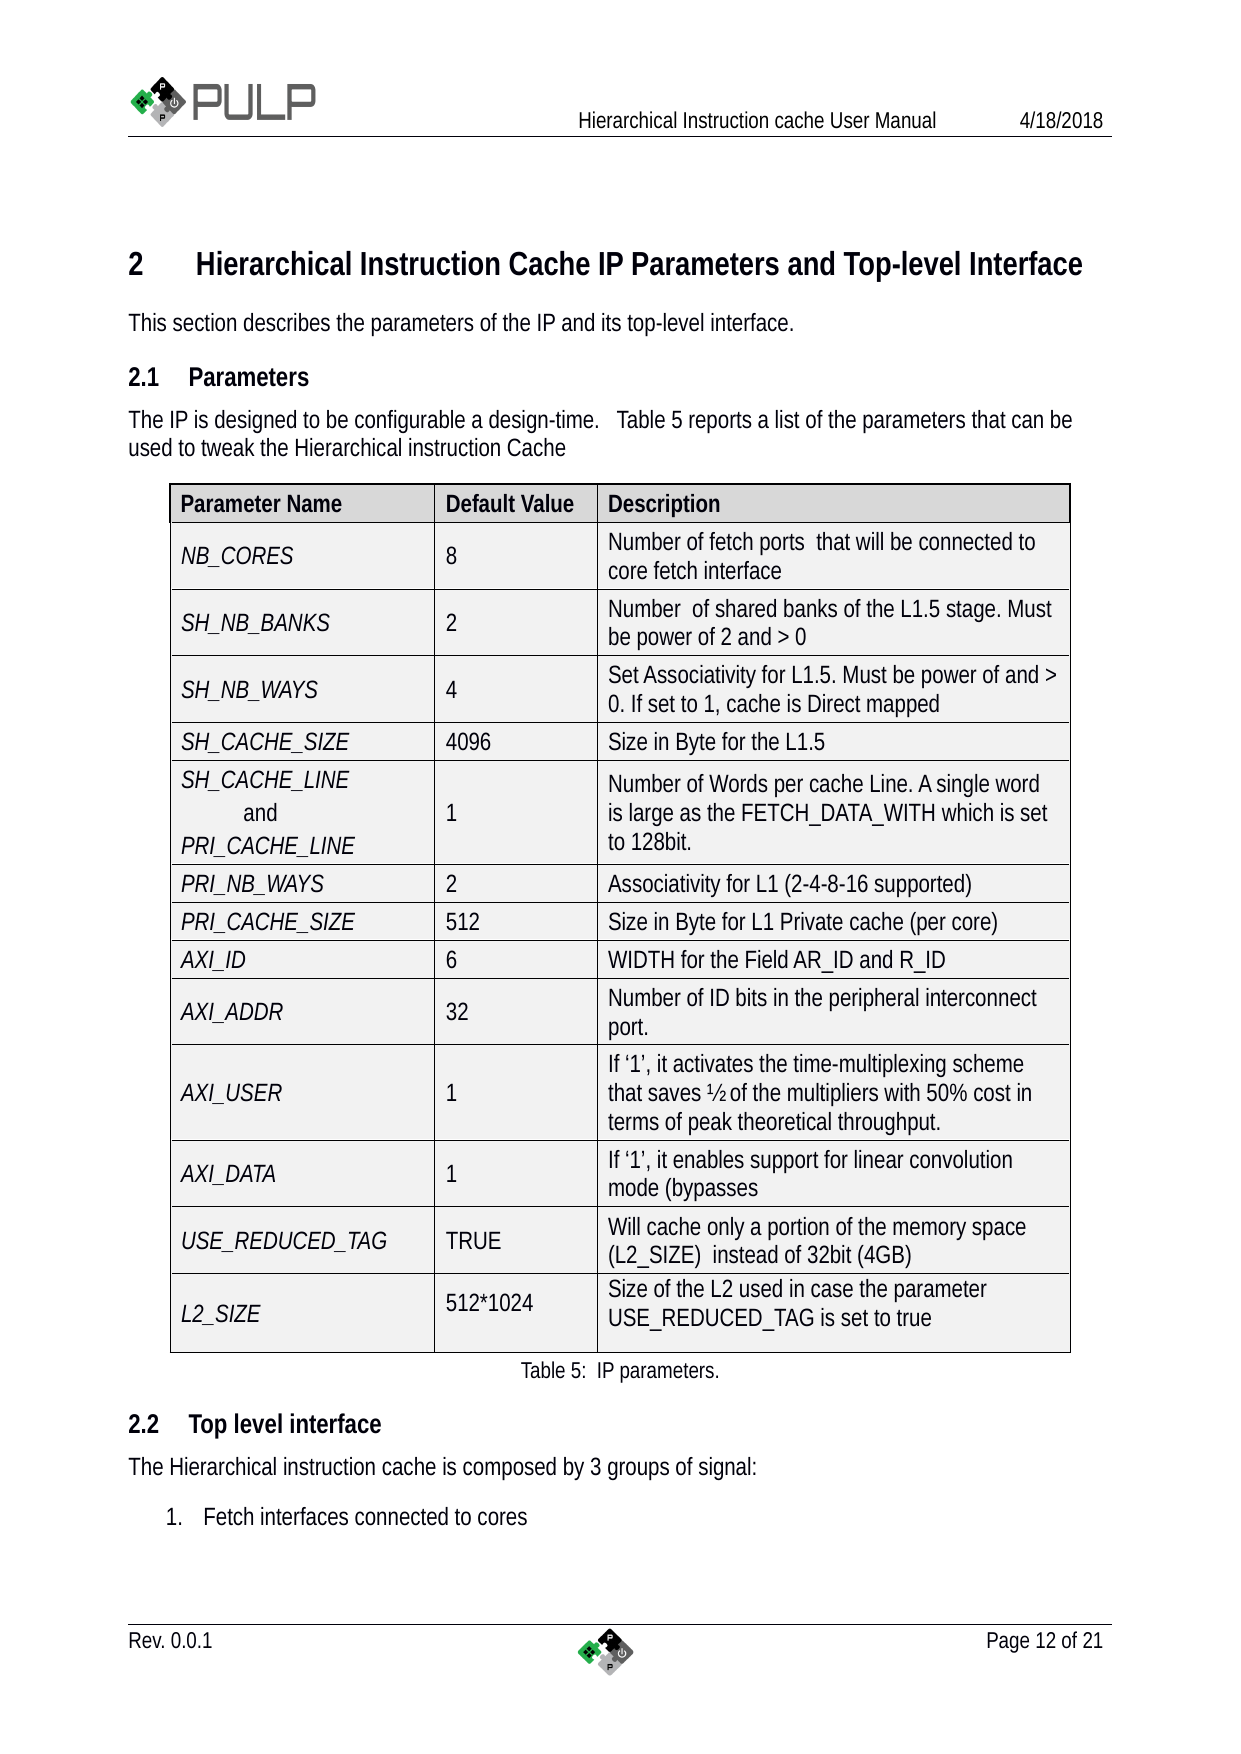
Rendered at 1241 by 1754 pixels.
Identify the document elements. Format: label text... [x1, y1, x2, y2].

table_cell AXI_ADDR [171, 979, 434, 1044]
table_header Parameter Name [171, 485, 434, 522]
table_cell 512*1024 [435, 1274, 597, 1352]
table_cell L2_SIZE [171, 1274, 434, 1352]
table_cell SH_CACHE_SIZE [171, 723, 434, 760]
table_cell SH_NB_BANKS [171, 590, 434, 655]
table_cell Set Associativity for L1.5. Must be power of and > 0. If set to 1, cache is Direct mapped [598, 655, 1070, 722]
table_cell 2 [435, 865, 597, 902]
table_cell If ‘1’, it activates the time-multiplexing scheme that saves ½ of the multipliers with 50% cost in terms of peak theoretical throughput. [598, 1044, 1070, 1139]
table_cell PRI_CACHE_SIZE [171, 903, 434, 939]
picture [577, 1628, 634, 1676]
table_cell SH_NB_WAYS [171, 656, 434, 722]
table_cell PRI_NB_WAYS [171, 865, 434, 902]
table_cell Associativity for L1 (2-4-8-16 supported) [598, 864, 1070, 902]
table_header Default Value [435, 485, 597, 522]
table_cell AXI_USER [171, 1045, 434, 1139]
table_cell 2 [435, 590, 597, 655]
table_cell 1 [435, 1141, 597, 1206]
table_cell 6 [435, 941, 597, 978]
table_cell 1 [435, 1045, 597, 1139]
table_cell 8 [435, 523, 597, 588]
table_cell 32 [435, 979, 597, 1044]
table_cell Number of ID bits in the peripheral interconnect port. [598, 978, 1070, 1044]
text Table 5: IP parameters. [128, 1357, 1112, 1384]
subtitle Top level interface [128, 1409, 1112, 1440]
table_cell Number of Words per cache Line. A single word is large as the FETCH_DATA_WITH which is set to 128bit. [598, 760, 1070, 863]
table_cell SH_CACHE_LINE and PRI_CACHE_LINE [171, 761, 434, 863]
table_cell Number of fetch ports that will be connected to core fetch interface [598, 523, 1070, 588]
table_cell NB_CORES [171, 523, 434, 588]
subtitle Hierarchical Instruction Cache IP Parameters and Top-level Interface [128, 244, 1112, 282]
list Fetch interfaces connected to cores [166, 1502, 1112, 1530]
table_cell 4096 [435, 723, 597, 760]
table_cell AXI_ID [171, 941, 434, 978]
table_cell Number of shared banks of the L1.5 stage. Must be power of 2 and > 0 [598, 589, 1070, 655]
table_cell USE_REDUCED_TAG [171, 1207, 434, 1273]
table_cell If ‘1’, it enables support for linear convolution mode (bypasses [598, 1140, 1070, 1206]
table_cell Will cache only a portion of the memory space (L2_SIZE) instead of 32bit (4GB) [598, 1206, 1070, 1273]
subtitle Parameters [128, 361, 1112, 392]
table_header Description [598, 485, 1069, 522]
table_cell Size in Byte for L1 Private cache (per core) [598, 902, 1070, 939]
table_cell 4 [435, 656, 597, 722]
text The IP is designed to be configurable a design-time. Table 5 reports a list of the parameters that can be used to tweak the Hierarchical instruction Cache [128, 405, 1112, 462]
table_cell TRUE [435, 1207, 597, 1273]
table_cell WIDTH for the Field AR_ID and R_ID [598, 940, 1070, 978]
table_cell AXI_DATA [171, 1141, 434, 1206]
table_cell 1 [435, 761, 597, 863]
table_cell Size in Byte for the L1.5 [598, 722, 1070, 760]
table_cell Size of the L2 used in case the parameter USE_REDUCED_TAG is set to true [598, 1273, 1070, 1352]
text The Hierarchical instruction cache is composed by 3 groups of signal: [128, 1452, 1112, 1481]
picture [128, 75, 318, 129]
table_cell 512 [435, 903, 597, 939]
text This section describes the parameters of the IP and its top-level interface. [128, 307, 1112, 336]
